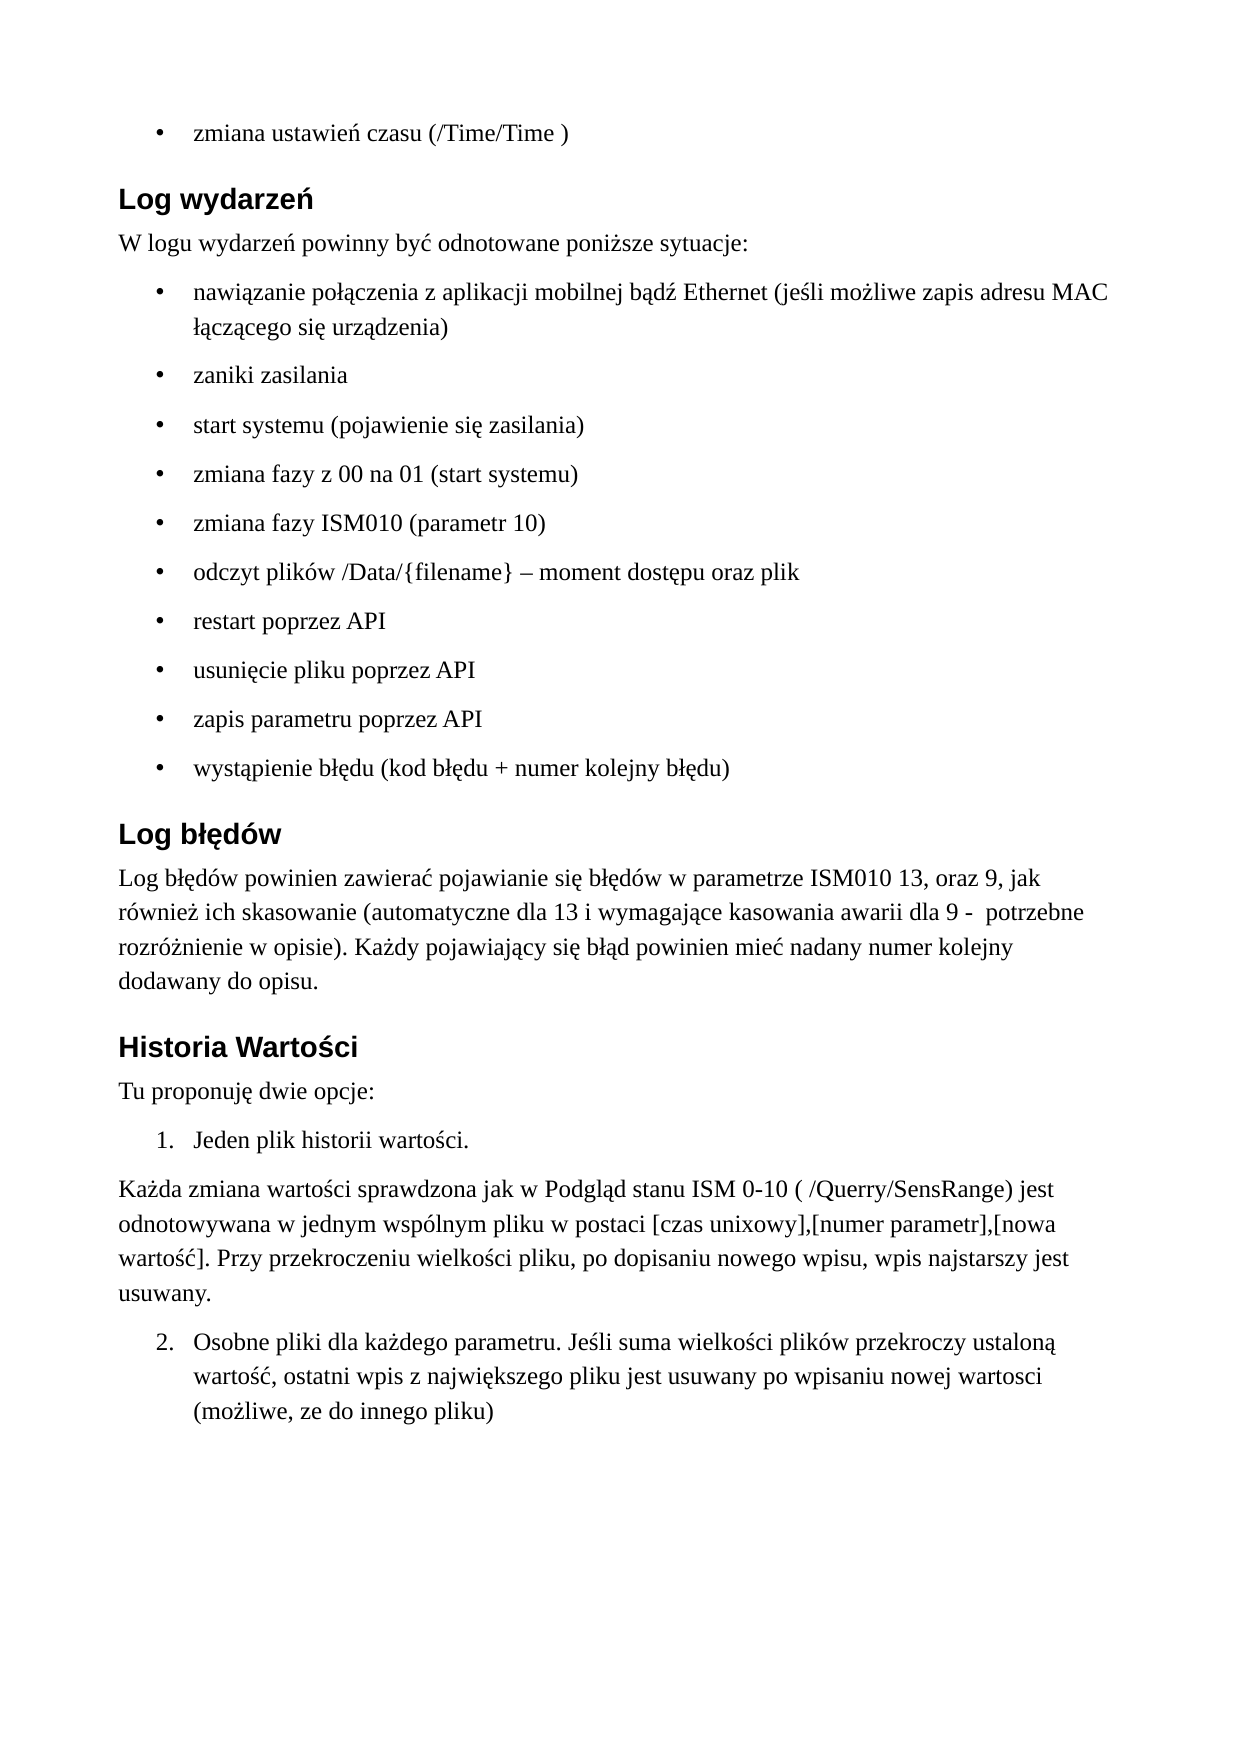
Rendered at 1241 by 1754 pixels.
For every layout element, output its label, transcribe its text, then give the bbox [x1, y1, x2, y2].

subtitle Historia Wartości [118, 1030, 1122, 1064]
list nawiązanie połączenia z aplikacji mobilnej bądź Ethernet (jeśli możliwe zapis adresu MAC łączącego się urządzenia) [156, 277, 1122, 340]
list zaniki zasilania [156, 361, 1122, 389]
text Tu proponuję dwie opcje: [118, 1076, 1122, 1105]
list wystąpienie błędu (kod błędu + numer kolejny błędu) [156, 753, 1122, 782]
list zmiana fazy z 00 na 01 (start systemu) [156, 459, 1122, 487]
list Jeden plik historii wartości. [156, 1125, 1122, 1154]
list zapis parametru poprzez API [156, 704, 1122, 733]
text W logu wydarzeń powinny być odnotowane poniższe sytuacje: [118, 228, 1122, 257]
list zmiana ustawień czasu (/Time/Time ) [156, 118, 1122, 147]
list restart poprzez API [156, 606, 1122, 635]
list start systemu (pojawienie się zasilania) [156, 410, 1122, 438]
text Log błędów powinien zawierać pojawianie się błędów w parametrze ISM010 13, oraz 9, jak również ich skasowanie (automatyczne dla 13 i wymagające kasowania awarii dla 9 - potrzebne rozróżnienie w opisie). Każdy pojawiający się błąd powinien mieć nadany numer kolejny dodawany do opisu. [118, 863, 1122, 995]
list odczyt plików /Data/{filename} – moment dostępu oraz plik [156, 557, 1122, 586]
list zmiana fazy ISM010 (parametr 10) [156, 508, 1122, 537]
text Każda zmiana wartości sprawdzona jak w Podgląd stanu ISM 0-10 ( /Querry/SensRange) jest odnotowywana w jednym wspólnym pliku w postaci [czas unixowy],[numer parametr],[nowa wartość]. Przy przekroczeniu wielkości pliku, po dopisaniu nowego wpisu, wpis najstarszy jest usuwany. [118, 1174, 1122, 1307]
subtitle Log błędów [118, 817, 1122, 851]
subtitle Log wydarzeń [118, 182, 1122, 216]
list Osobne pliki dla każdego parametru. Jeśli suma wielkości plików przekroczy ustaloną wartość, ostatni wpis z największego pliku jest usuwany po wpisaniu nowej wartosci (możliwe, ze do innego pliku) [156, 1327, 1122, 1425]
list usunięcie pliku poprzez API [156, 655, 1122, 684]
